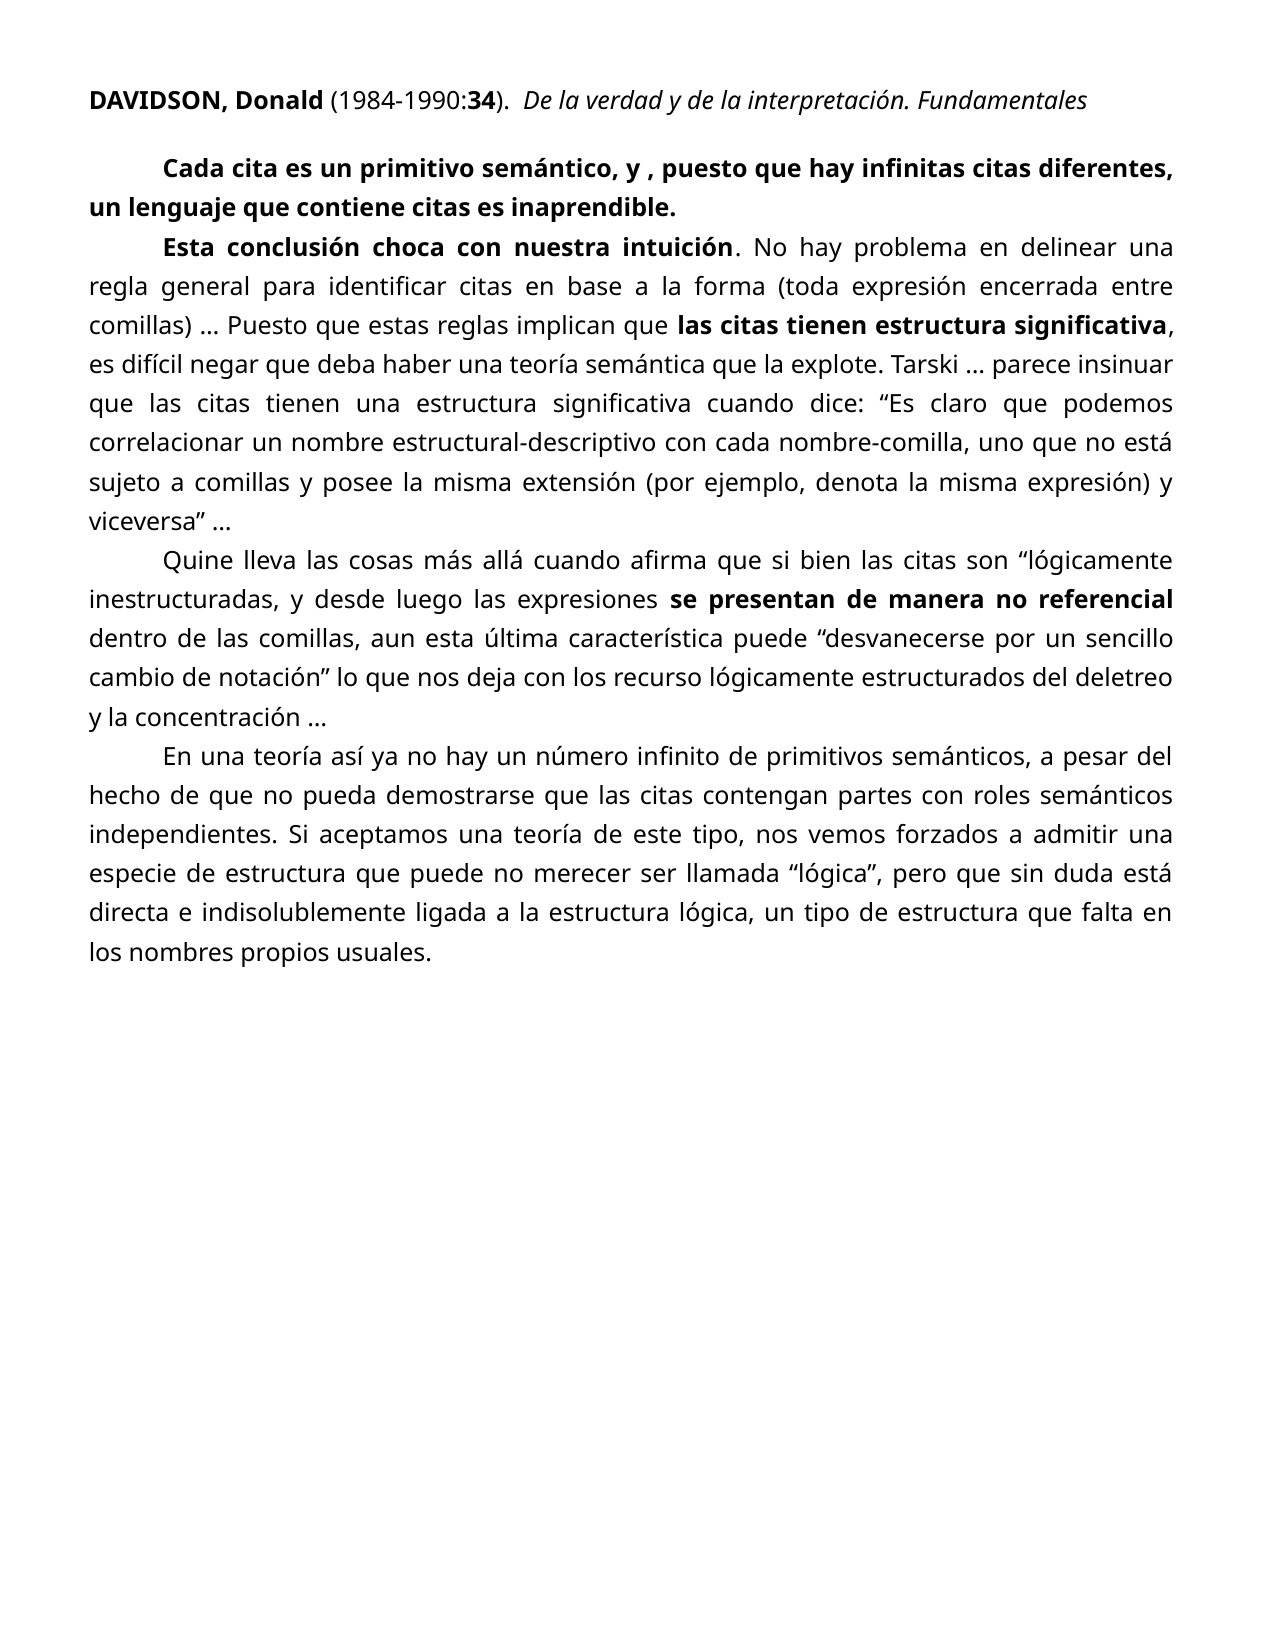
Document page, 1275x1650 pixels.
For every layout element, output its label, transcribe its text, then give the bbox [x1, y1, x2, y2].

text Quine lleva las cosas más allá cuando afirma que si bien las citas son “lógicamente inestructuradas, y desde luego las expresiones se presentan de manera no referencial dentro de las comillas, aun esta última característica puede “desvanecerse por un sencillo cambio de notación” lo que nos deja con los recurso lógicamente estructurados del deletreo y la concentración … [88, 542, 1174, 733]
text En una teoría así ya no hay un número infinito de primitivos semánticos, a pesar del hecho de que no pueda demostrarse que las citas contengan partes con roles semánticos independientes. Si aceptamos una teoría de este tipo, nos vemos forzados a admitir una especie de estructura que puede no merecer ser llamada “lógica”, pero que sin duda está directa e indisolublemente ligada a la estructura lógica, un tipo de estructura que falta en los nombres propios usuales. [88, 738, 1174, 968]
text Esta conclusión choca con nuestra intuición. No hay problema en delinear una regla general para identificar citas en base a la forma (toda expresión encerrada entre comillas) … Puesto que estas reglas implican que las citas tienen estructura significativa, es difícil negar que deba haber una teoría semántica que la explote. Tarski … parece insinuar que las citas tienen una estructura significativa cuando dice: “Es claro que podemos correlacionar un nombre estructural-descriptivo con cada nombre-comilla, uno que no está sujeto a comillas y posee la misma extensión (por ejemplo, denota la misma expresión) y viceversa” … [88, 229, 1174, 537]
text DAVIDSON, Donald (1984-1990:34). De la verdad y de la interpretación. Fundamentales [88, 83, 1174, 117]
text Cada cita es un primitivo semántico, y , puesto que hay infinitas citas diferentes, un lenguaje que contiene citas es inaprendible. [88, 151, 1174, 224]
